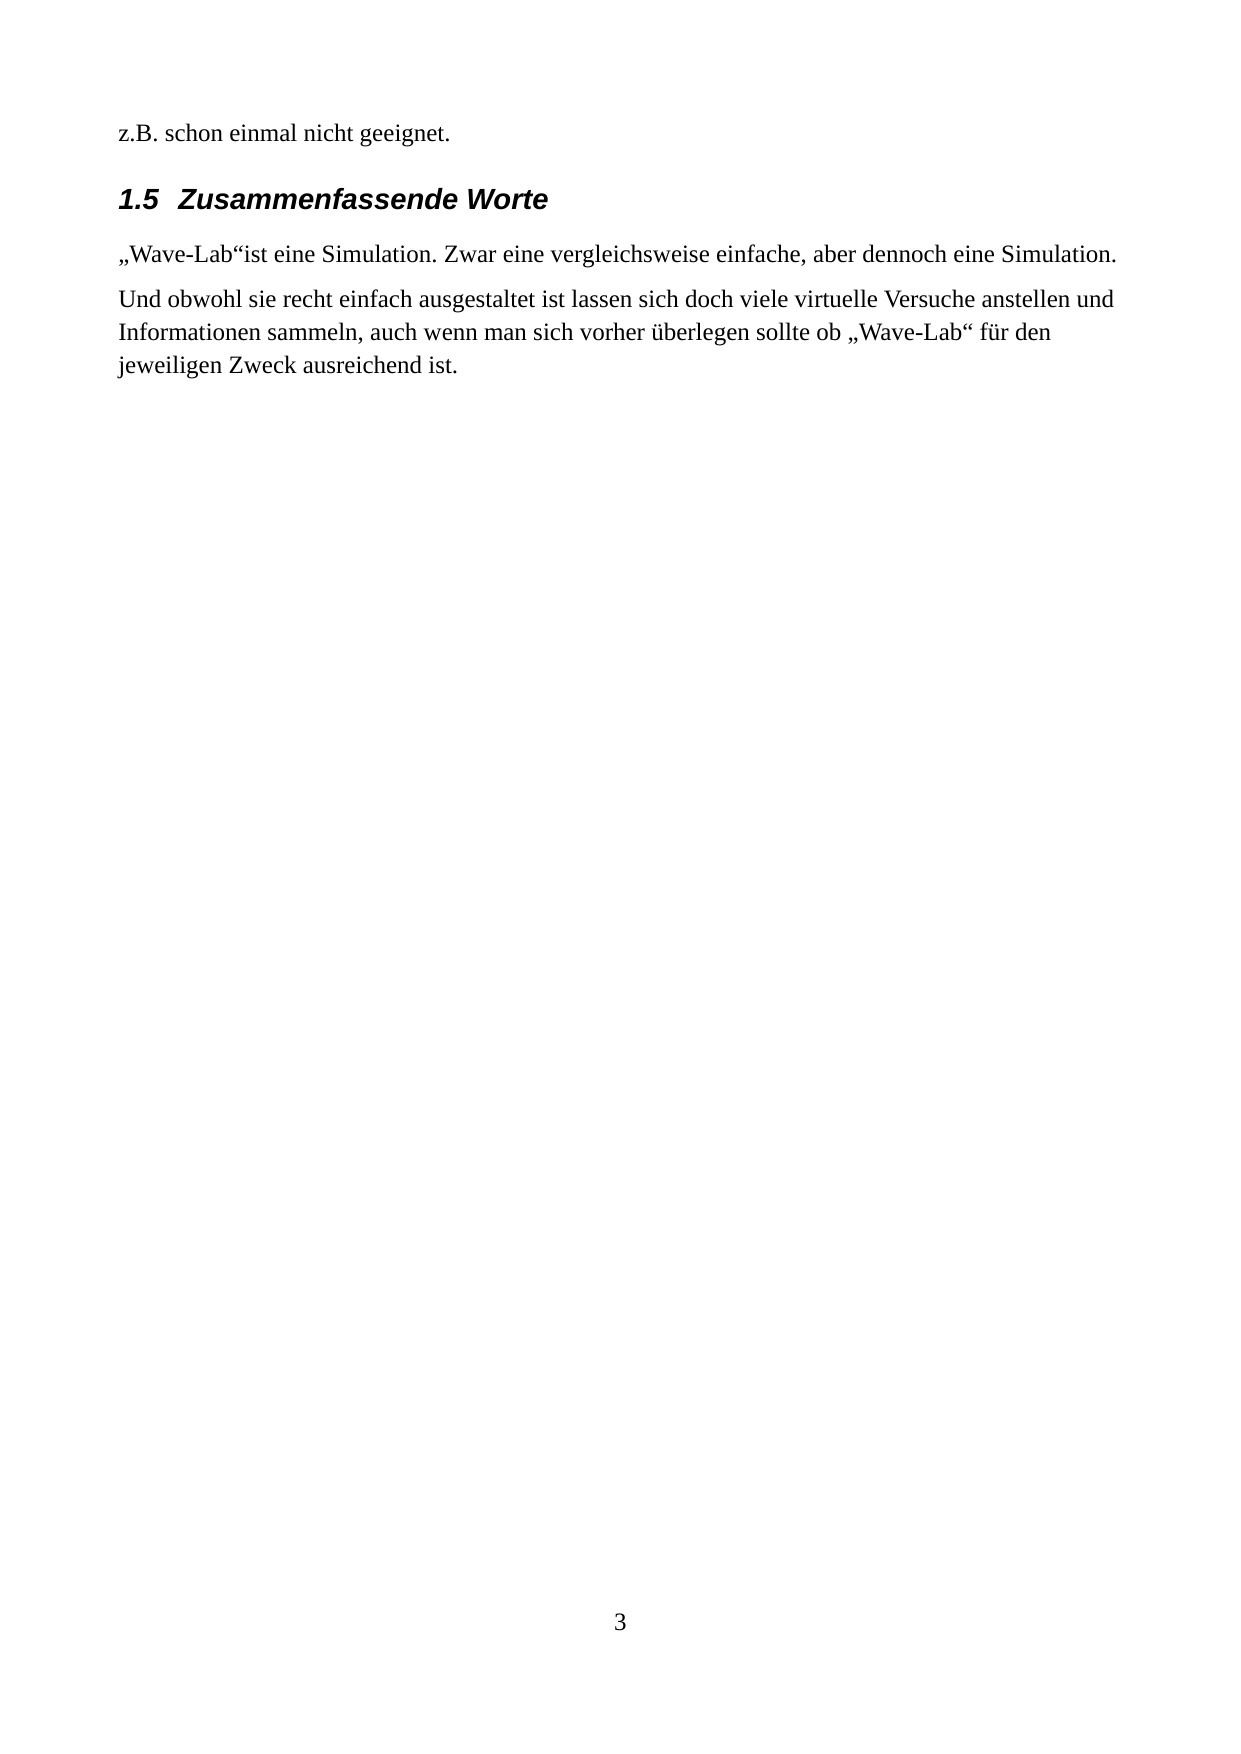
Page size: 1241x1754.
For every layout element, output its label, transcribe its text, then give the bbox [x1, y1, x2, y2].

subtitle Zusammenfassende Worte [118, 182, 1122, 216]
text Und obwohl sie recht einfach ausgestaltet ist lassen sich doch viele virtuelle Versuche anstellen und Informationen sammeln, auch wenn man sich vorher überlegen sollte ob „Wave-Lab“ für den jeweiligen Zweck ausreichend ist. [118, 284, 1122, 379]
text z.B. schon einmal nicht geeignet. [118, 118, 1122, 147]
text „Wave-Lab“ist eine Simulation. Zwar eine vergleichsweise einfache, aber dennoch eine Simulation. [118, 239, 1122, 268]
